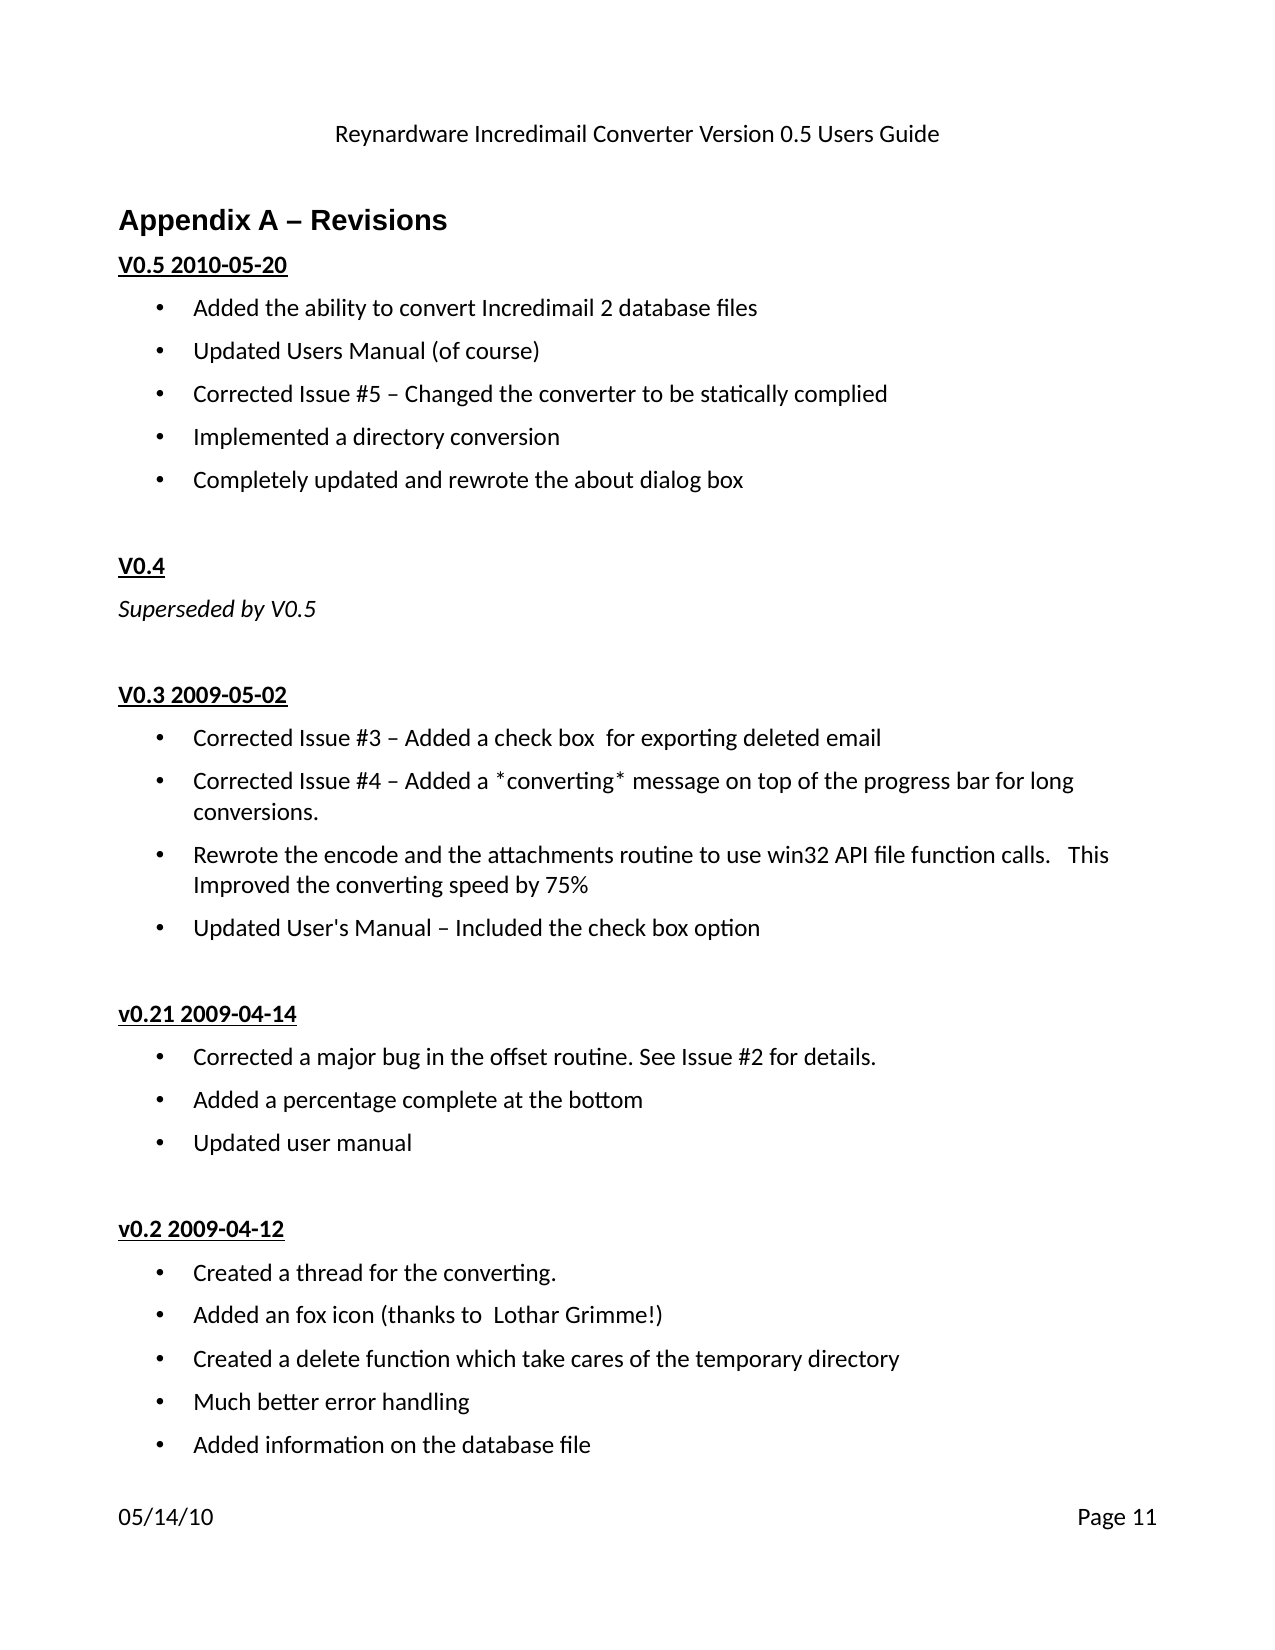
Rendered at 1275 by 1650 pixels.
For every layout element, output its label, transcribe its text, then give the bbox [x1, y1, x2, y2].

list Added the ability to convert Incredimail 2 database files [156, 292, 1157, 323]
list Created a delete function which take cares of the temporary directory [156, 1343, 1157, 1373]
text v0.2 2009-04-12 [118, 1214, 1157, 1244]
list Implemented a directory conversion [156, 421, 1157, 452]
list Much better error handling [156, 1386, 1157, 1416]
subtitle Appendix A – Revisions [118, 203, 1157, 237]
list Added information on the database file [156, 1429, 1157, 1459]
list Updated user manual [156, 1128, 1157, 1158]
list Added an fox icon (thanks to Lothar Grimme!) [156, 1300, 1157, 1330]
list Added a percentage complete at the bottom [156, 1084, 1157, 1115]
text V0.4 [118, 550, 1157, 581]
list Corrected Issue #3 – Added a check box for exporting deleted email [156, 722, 1157, 753]
list Corrected Issue #4 – Added a *converting* message on top of the progress bar for long conversions. [156, 765, 1157, 826]
text V0.3 2009-05-02 [118, 679, 1157, 710]
text V0.5 2010-05-20 [118, 249, 1157, 280]
list Updated User's Manual – Included the check box option [156, 912, 1157, 943]
list Rewrote the encode and the attachments routine to use win32 API file function calls. This Improved the converting speed by 75% [156, 839, 1157, 900]
list Corrected a major bug in the offset routine. See Issue #2 for details. [156, 1042, 1157, 1072]
list Created a thread for the converting. [156, 1257, 1157, 1287]
text Superseded by V0.5 [118, 593, 1157, 624]
list Completely updated and rewrote the about dialog box [156, 464, 1157, 495]
text v0.21 2009-04-14 [118, 998, 1157, 1029]
list Updated Users Manual (of course) [156, 335, 1157, 366]
list Corrected Issue #5 – Changed the converter to be statically complied [156, 378, 1157, 409]
